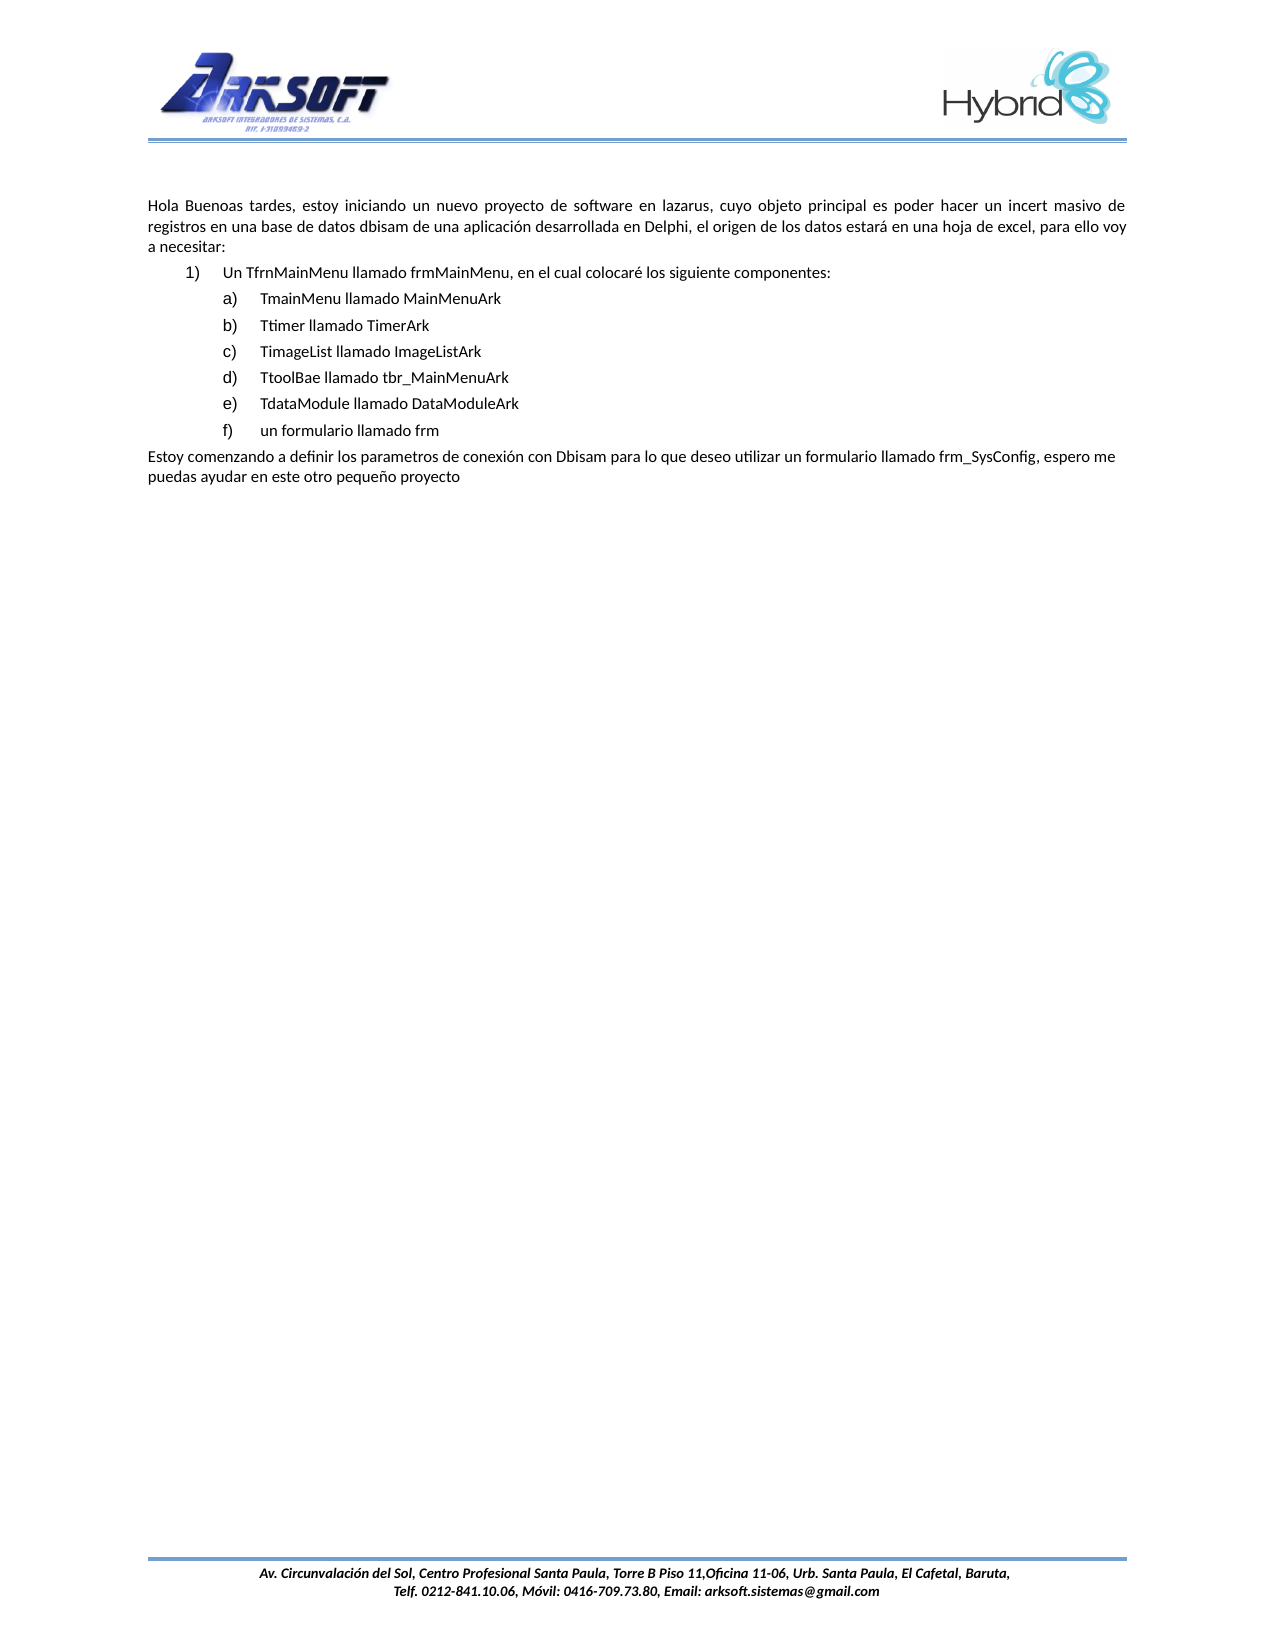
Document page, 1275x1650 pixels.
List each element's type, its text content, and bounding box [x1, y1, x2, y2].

list Ttimer llamado TimerArk [223, 315, 1127, 335]
text Hola Buenoas tardes, estoy iniciando un nuevo proyecto de software en lazarus, cuyo objeto principal es poder hacer un incert masivo de registros en una base de datos dbisam de una aplicación desarrollada en Delphi, el origen de los datos estará en una hoja de excel, para ello voy a necesitar: [148, 196, 1127, 256]
list TdataModule llamado DataModuleArk [223, 394, 1127, 414]
text Estoy comenzando a definir los parametros de conexión con Dbisam para lo que deseo utilizar un formulario llamado frm_SysConfig, espero me puedas ayudar en este otro pequeño proyecto [148, 446, 1127, 487]
picture [940, 48, 1113, 133]
picture [156, 48, 401, 135]
list TtoolBae llamado tbr_MainMenuArk [223, 367, 1127, 388]
list Un TfrnMainMenu llamado frmMainMenu, en el cual colocaré los siguiente componentes: [185, 262, 1127, 283]
list TimageList llamado ImageListArk [223, 341, 1127, 361]
list un formulario llamado frm [223, 420, 1127, 440]
list TmainMenu llamado MainMenuArk [223, 289, 1127, 309]
